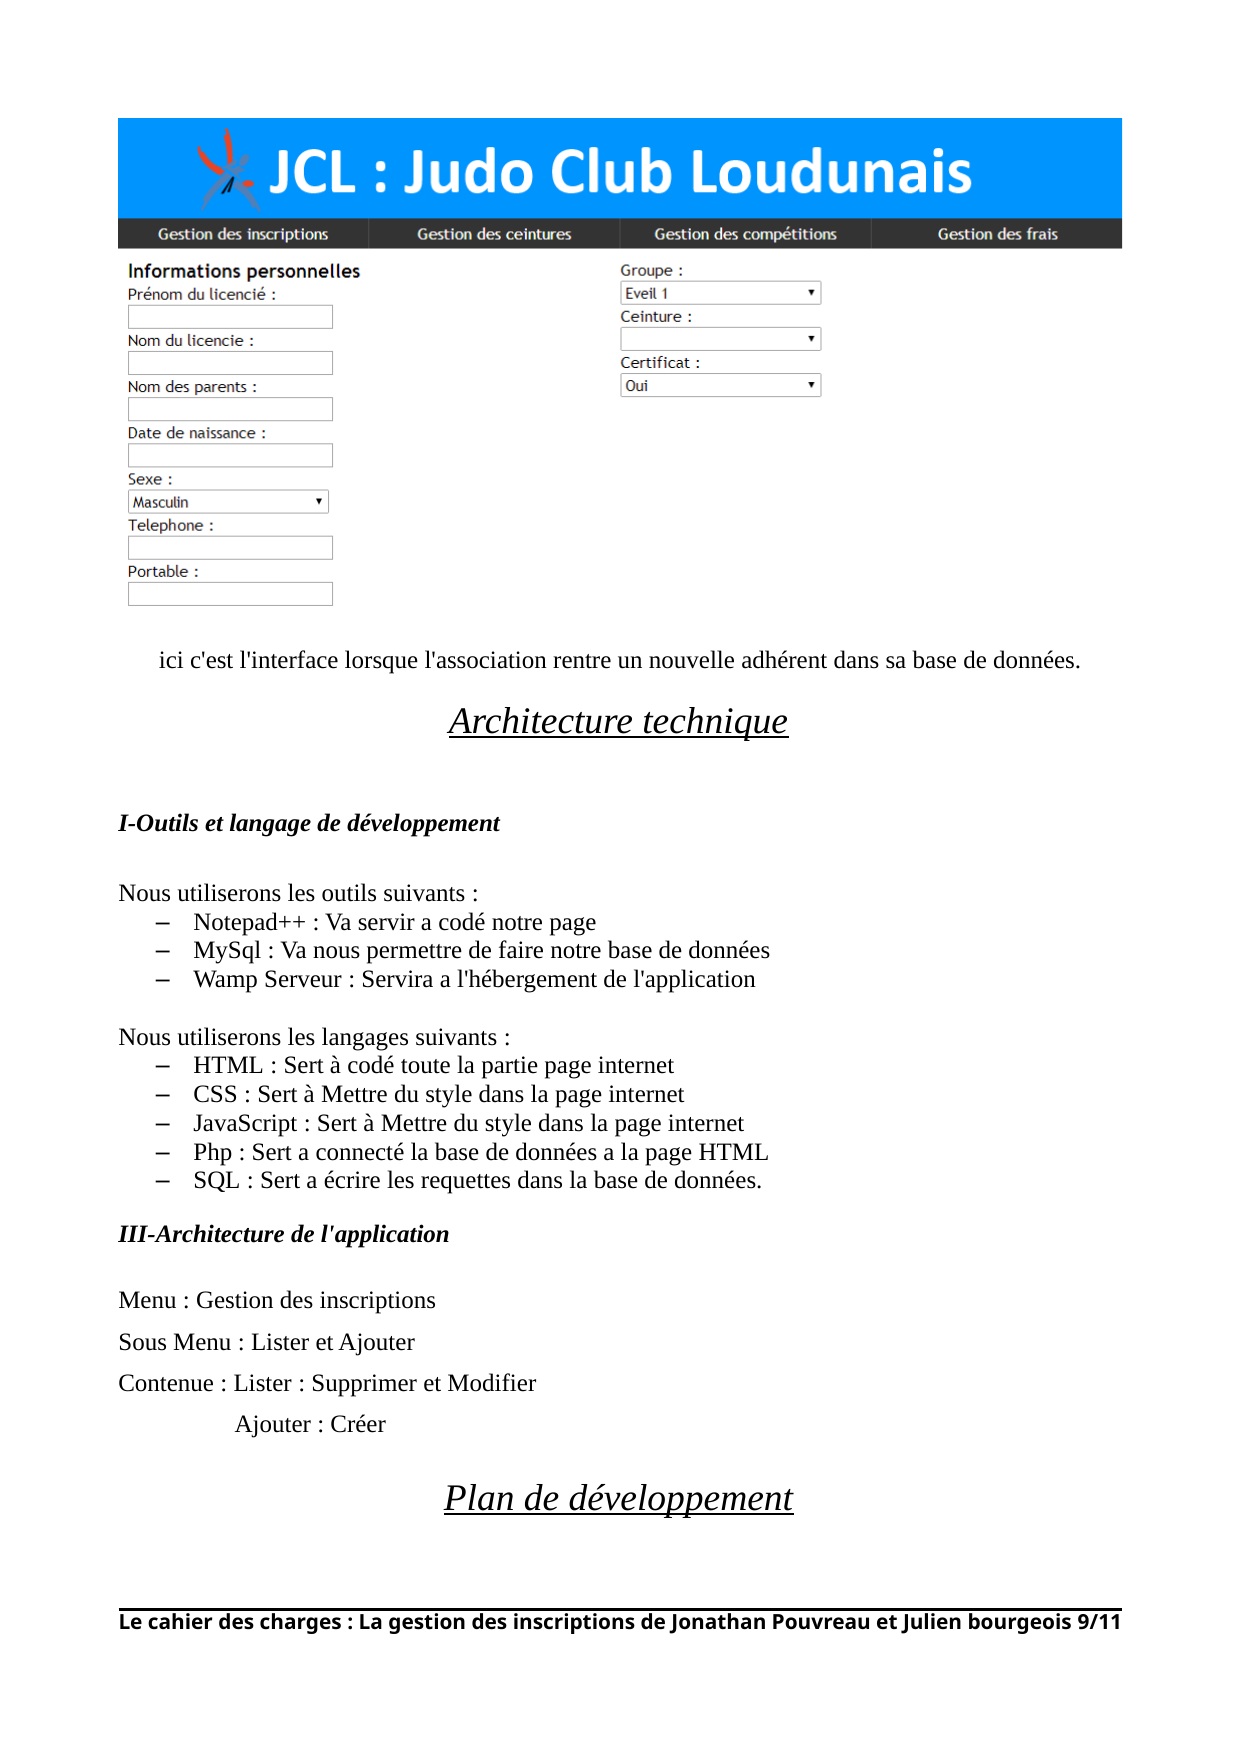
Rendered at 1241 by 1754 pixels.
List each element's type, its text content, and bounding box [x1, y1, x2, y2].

text Nous utiliserons les langages suivants : [118, 1022, 1122, 1050]
text Contenue : Lister : Supprimer et Modifier [118, 1368, 1122, 1397]
list MySql : Va nous permettre de faire notre base de données [156, 935, 1122, 964]
list HTML : Sert à codé toute la partie page internet [156, 1050, 1122, 1079]
subtitle Architecture technique [118, 698, 1122, 742]
text ici c'est l'interface lorsque l'association rentre un nouvelle adhérent dans sa base de données. [118, 645, 1122, 673]
list CSS : Sert à Mettre du style dans la page internet [156, 1079, 1122, 1108]
subtitle Menu : Gestion des inscriptions [118, 1285, 1122, 1314]
list Wamp Serveur : Servira a l'hébergement de l'application [156, 964, 1122, 993]
subtitle Plan de développement [118, 1475, 1122, 1518]
picture [118, 118, 1123, 616]
text Sous Menu : Lister et Ajouter [118, 1327, 1122, 1355]
text Ajouter : Créer [118, 1409, 1122, 1438]
text Nous utiliserons les outils suivants : [118, 878, 1122, 907]
list SQL : Sert a écrire les requettes dans la base de données. [156, 1165, 1122, 1194]
subtitle III-Architecture de l'application [118, 1219, 1122, 1248]
list Php : Sert a connecté la base de données a la page HTML [156, 1137, 1122, 1165]
list Notepad++ : Va servir a codé notre page [156, 907, 1122, 935]
subtitle I-Outils et langage de développement [118, 808, 1122, 837]
list JavaScript : Sert à Mettre du style dans la page internet [156, 1108, 1122, 1137]
